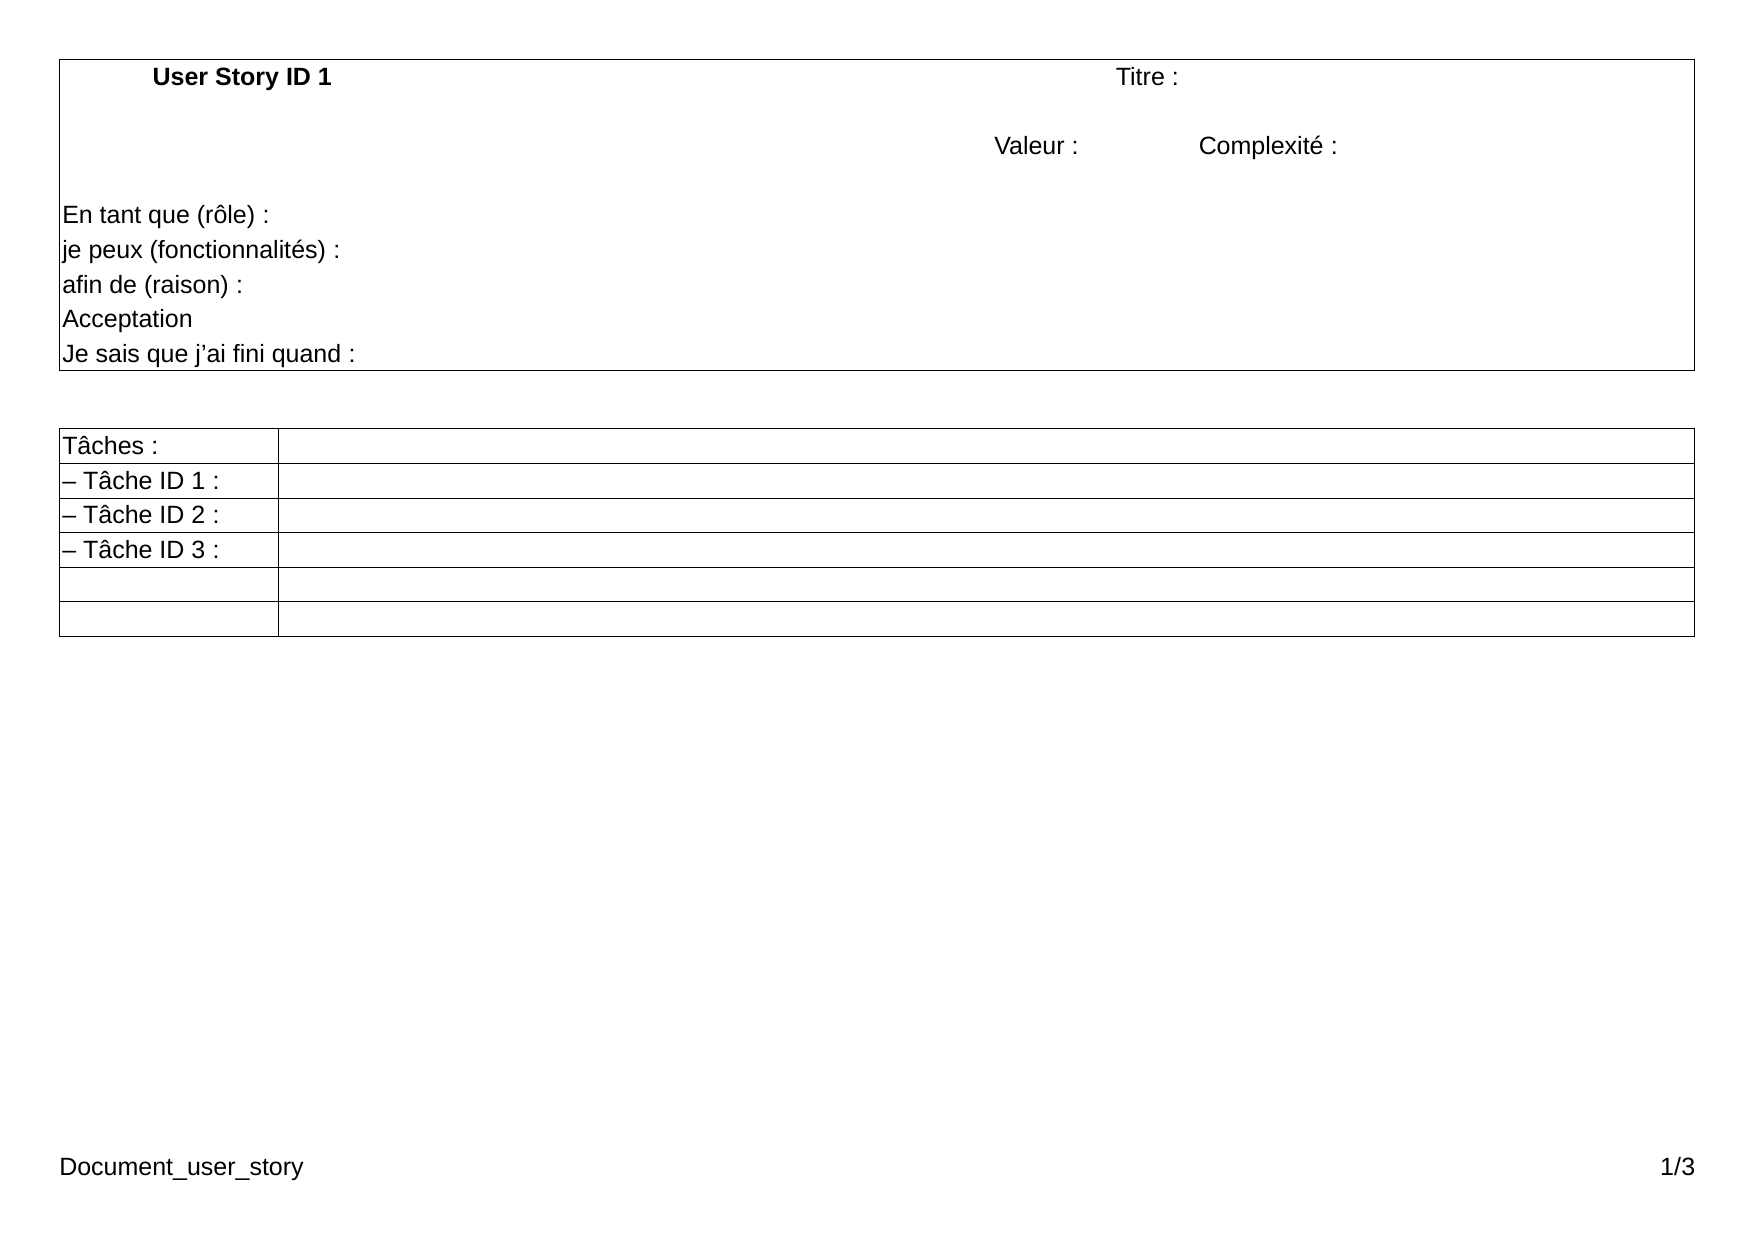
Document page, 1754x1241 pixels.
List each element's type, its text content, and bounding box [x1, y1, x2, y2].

table_cell [425, 198, 1081, 232]
table_cell [1181, 267, 1340, 301]
table_cell [1340, 301, 1694, 336]
table_cell [1340, 94, 1694, 128]
table_cell [1340, 267, 1694, 301]
table_cell [1181, 94, 1340, 128]
table_cell [60, 94, 425, 128]
table_cell – Tâche ID 2 : [60, 499, 278, 532]
table_cell [1081, 301, 1181, 336]
table_cell afin de (raison) : [60, 267, 425, 301]
table_cell [60, 163, 425, 197]
table_cell je peux (fonctionnalités) : [60, 232, 425, 267]
table_cell [425, 163, 1081, 197]
table_cell [279, 533, 1694, 567]
table_header [425, 60, 1081, 94]
table_header Titre : [1081, 60, 1181, 94]
table_cell Acceptation [60, 301, 425, 336]
table_cell [1181, 232, 1340, 267]
table_cell [425, 232, 1081, 267]
table_cell [1340, 198, 1694, 232]
table_cell [1340, 336, 1694, 370]
table_header [279, 429, 1694, 463]
table_header User Story ID 1 [60, 60, 425, 94]
table_cell [1340, 232, 1694, 267]
table_cell – Tâche ID 1 : [60, 464, 278, 497]
table_cell – Tâche ID 3 : [60, 533, 278, 567]
table_cell [1081, 267, 1181, 301]
table_cell [1181, 336, 1340, 370]
table_cell [1081, 336, 1181, 370]
table_cell [1340, 163, 1694, 197]
table_cell [279, 602, 1694, 636]
table_cell Valeur : [425, 128, 1081, 163]
table_cell [60, 568, 278, 601]
table_cell [279, 499, 1694, 532]
table_header [1181, 60, 1694, 94]
table_cell [1081, 198, 1181, 232]
table_cell [60, 128, 425, 163]
table_cell [1081, 163, 1181, 197]
table_cell Je sais que j’ai fini quand : [60, 336, 425, 370]
table_cell [279, 464, 1694, 497]
table_cell [1181, 301, 1340, 336]
table_cell [1181, 163, 1340, 197]
table_header Tâches : [60, 429, 278, 463]
table_cell [425, 94, 1081, 128]
table_cell [425, 267, 1081, 301]
table_cell [425, 336, 1081, 370]
table_cell [1340, 128, 1694, 163]
table_cell [60, 602, 278, 636]
table_cell En tant que (rôle) : [60, 198, 425, 232]
table_cell [1081, 128, 1181, 163]
table_cell [1081, 94, 1181, 128]
table_cell Complexité : [1181, 128, 1340, 163]
table_cell [1081, 232, 1181, 267]
table_cell [279, 568, 1694, 601]
table_cell [1181, 198, 1340, 232]
table_cell [425, 301, 1081, 336]
